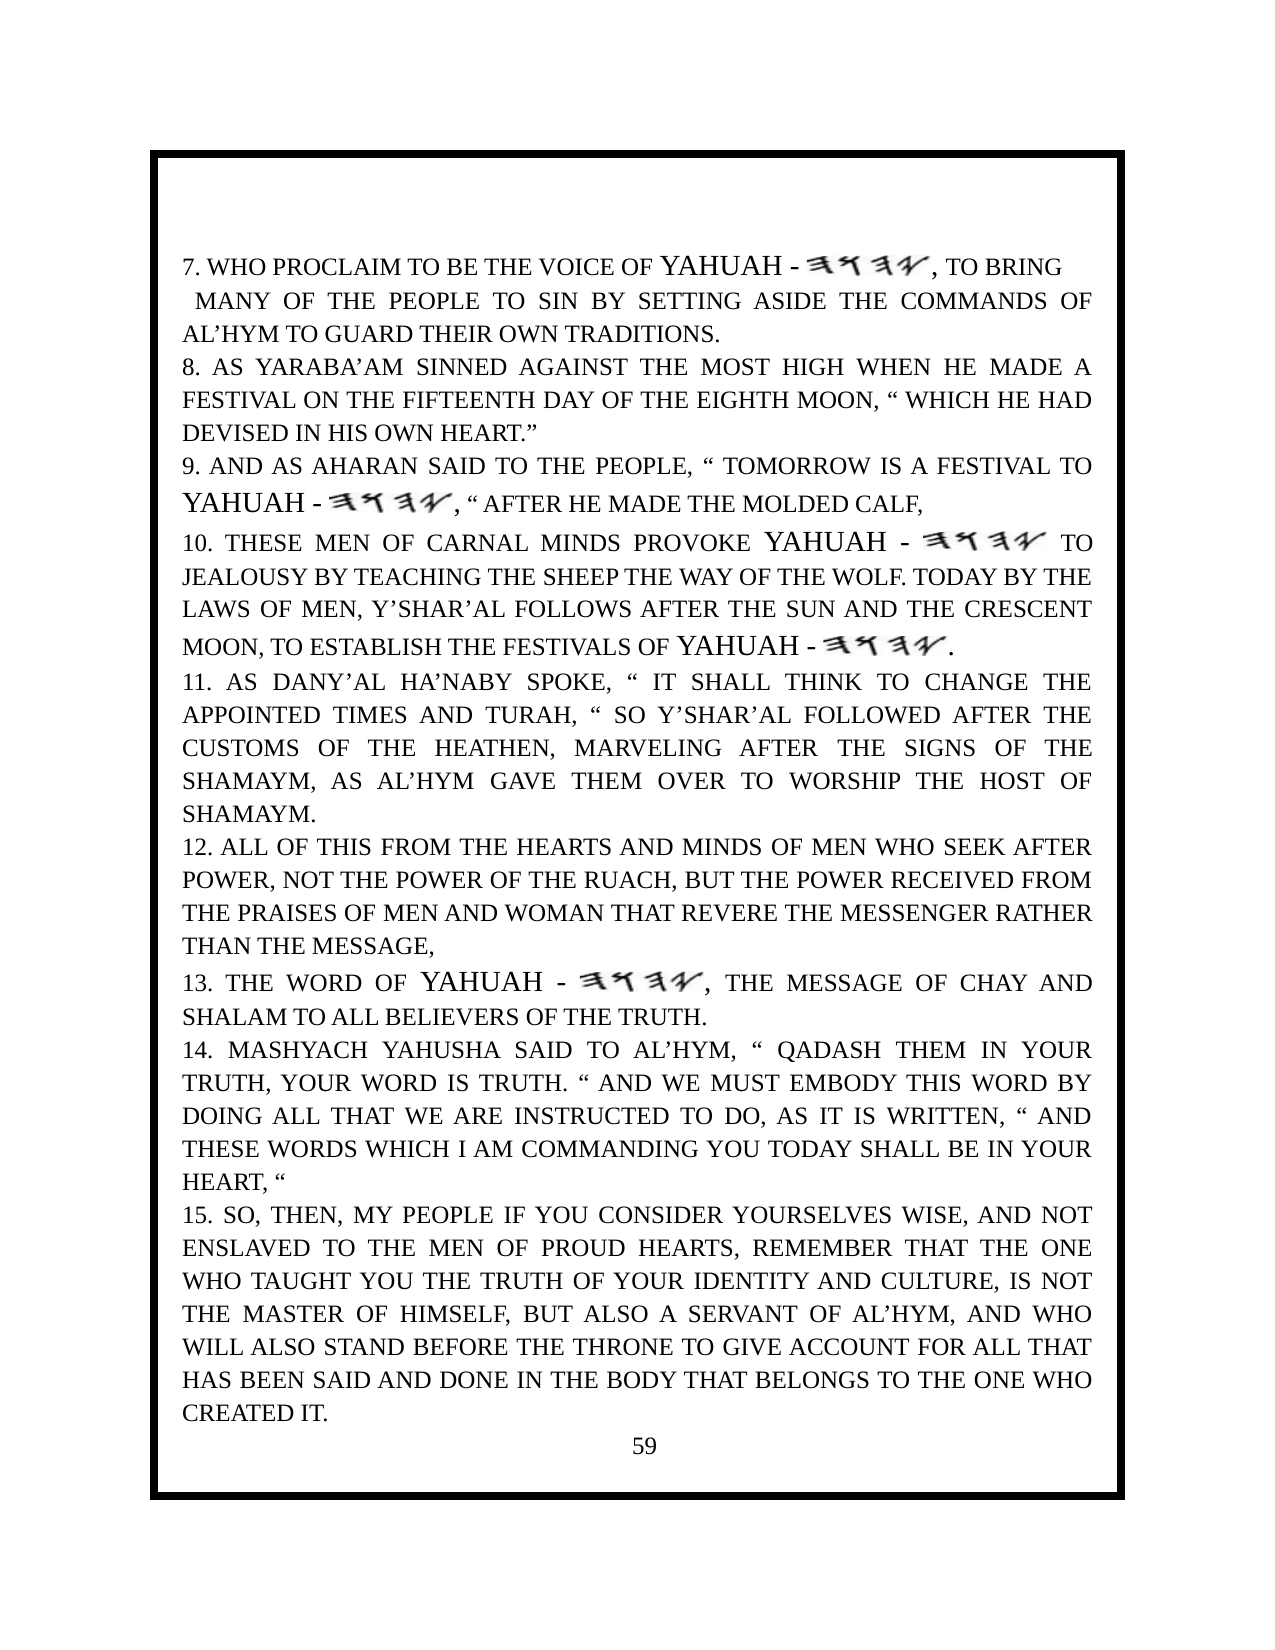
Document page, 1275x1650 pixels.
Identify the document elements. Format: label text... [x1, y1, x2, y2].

text 7. WHO PROCLAIM TO BE THE VOICE OF YAHUAH - , TO BRING [182, 248, 1093, 281]
text 9. AND AS AHARAN SAID TO THE PEOPLE, “ TOMORROW IS A FESTIVAL TO YAHUAH - , “ AFTER HE MADE THE MOLDED CALF, [182, 451, 1093, 519]
text 11. AS DANY’AL HA’NABY SPOKE, “ IT SHALL THINK TO CHANGE THE APPOINTED TIMES AND TURAH, “ SO Y’SHAR’AL FOLLOWED AFTER THE CUSTOMS OF THE HEATHEN, MARVELING AFTER THE SIGNS OF THE SHAMAYM, AS AL’HYM GAVE THEM OVER TO WORSHIP THE HOST OF SHAMAYM. [182, 667, 1093, 828]
text 14. MASHYACH YAHUSHA SAID TO AL’HYM, “ QADASH THEM IN YOUR TRUTH, YOUR WORD IS TRUTH. “ AND WE MUST EMBODY THIS WORD BY DOING ALL THAT WE ARE INSTRUCTED TO DO, AS IT IS WRITTEN, “ AND THESE WORDS WHICH I AM COMMANDING YOU TODAY SHALL BE IN YOUR HEART, “ [182, 1035, 1093, 1196]
text 12. ALL OF THIS FROM THE HEARTS AND MINDS OF MEN WHO SEEK AFTER POWER, NOT THE POWER OF THE RUACH, BUT THE POWER RECEIVED FROM THE PRAISES OF MEN AND WOMAN THAT REVERE THE MESSENGER RATHER THAN THE MESSAGE, [182, 832, 1093, 960]
text 10. THESE MEN OF CARNAL MINDS PROVOKE YAHUAH - TO JEALOUSY BY TEACHING THE SHEEP THE WAY OF THE WOLF. TODAY BY THE LAWS OF MEN, Y’SHAR’AL FOLLOWS AFTER THE SUN AND THE CRESCENT MOON, TO ESTABLISH THE FESTIVALS OF YAHUAH - . [182, 524, 1093, 662]
text 59 [182, 1431, 1093, 1460]
text MANY OF THE PEOPLE TO SIN BY SETTING ASIDE THE COMMANDS OF AL’HYM TO GUARD THEIR OWN TRADITIONS. [182, 286, 1093, 348]
text 8. AS YARABA’AM SINNED AGAINST THE MOST HIGH WHEN HE MADE A FESTIVAL ON THE FIFTEENTH DAY OF THE EIGHTH MOON, “ WHICH HE HAD DEVISED IN HIS OWN HEART.” [182, 352, 1093, 447]
text 13. THE WORD OF YAHUAH - , THE MESSAGE OF CHAY AND SHALAM TO ALL BELIEVERS OF THE TRUTH. [182, 964, 1093, 1031]
text 15. SO, THEN, MY PEOPLE IF YOU CONSIDER YOURSELVES WISE, AND NOT ENSLAVED TO THE MEN OF PROUD HEARTS, REMEMBER THAT THE ONE WHO TAUGHT YOU THE TRUTH OF YOUR IDENTITY AND CULTURE, IS NOT THE MASTER OF HIMSELF, BUT ALSO A SERVANT OF AL’HYM, AND WHO WILL ALSO STAND BEFORE THE THRONE TO GIVE ACCOUNT FOR ALL THAT HAS BEEN SAID AND DONE IN THE BODY THAT BELONGS TO THE ONE WHO CREATED IT. [182, 1200, 1093, 1427]
